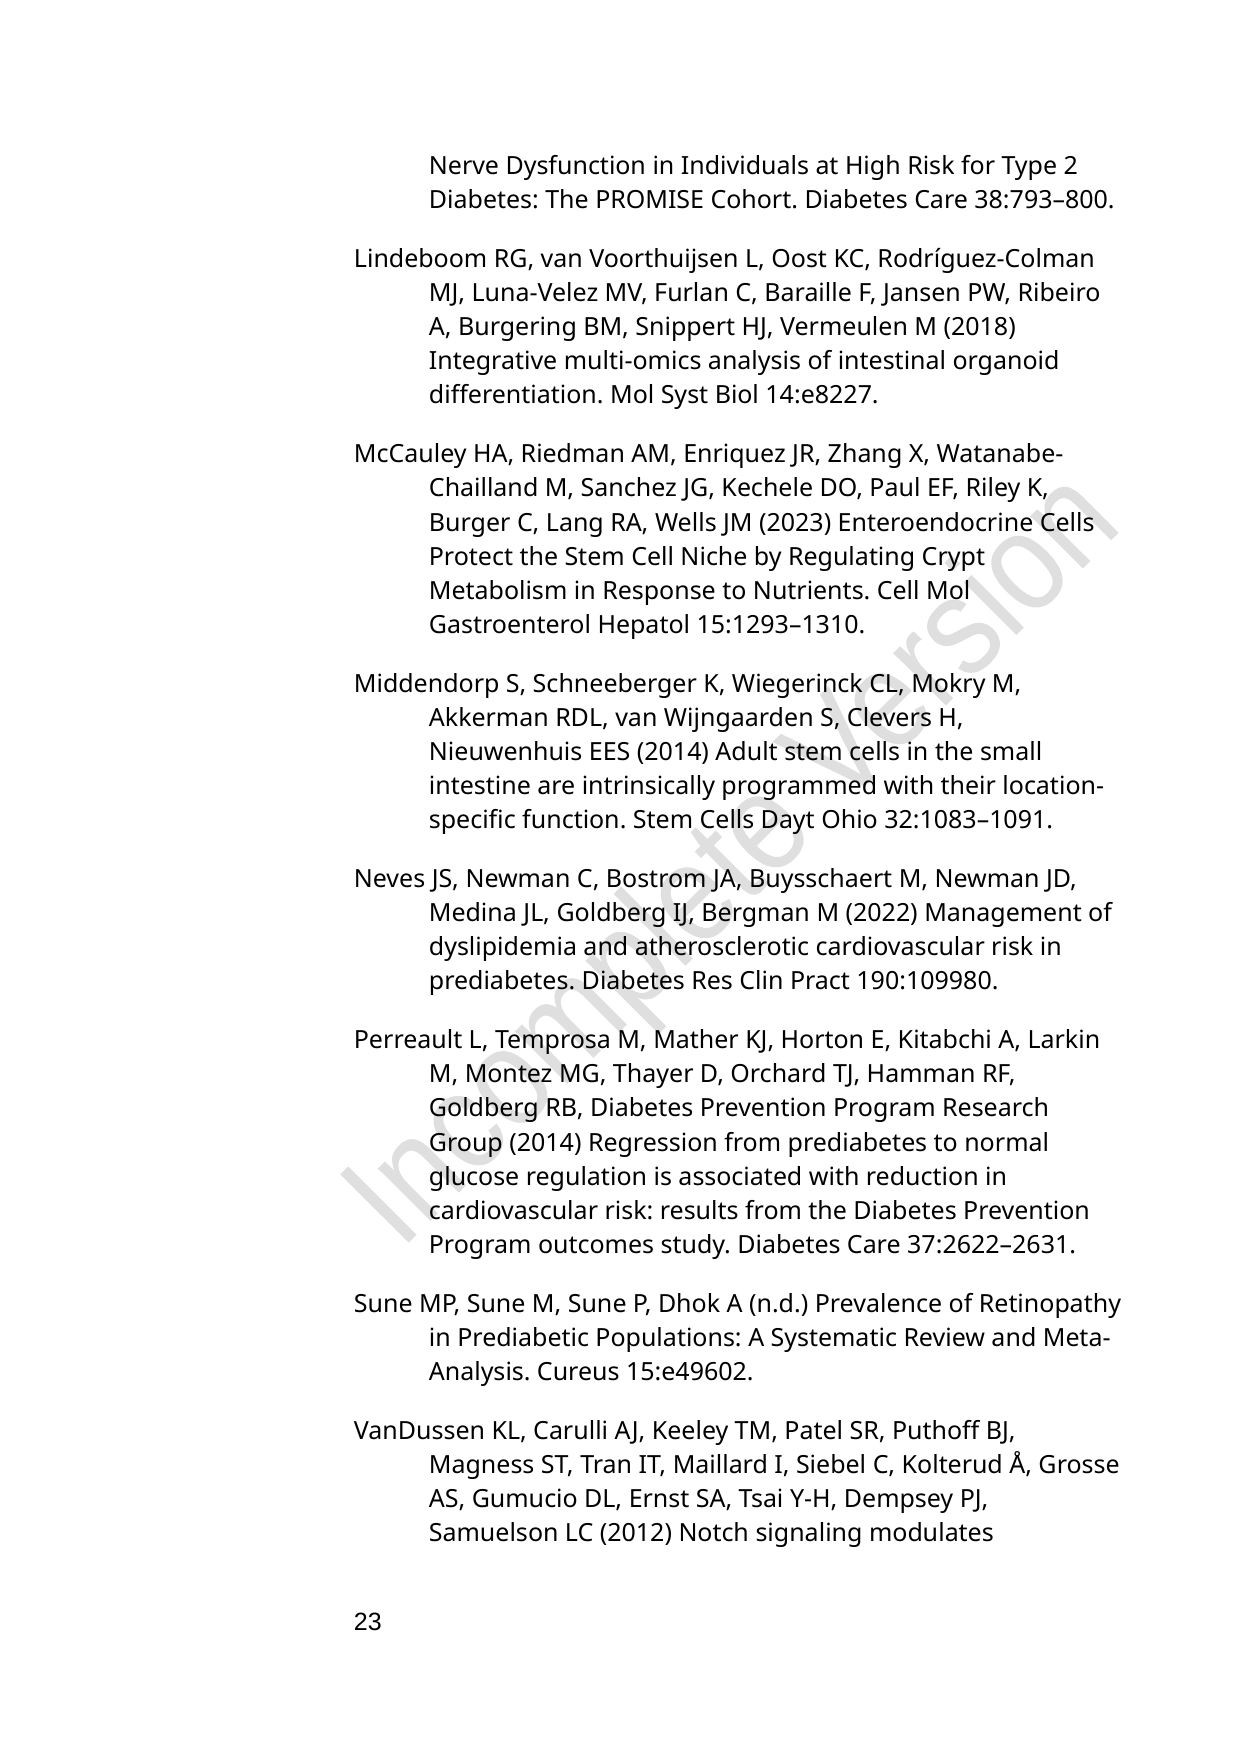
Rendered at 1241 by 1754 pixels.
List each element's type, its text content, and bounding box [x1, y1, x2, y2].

text Nerve Dysfunction in Individuals at High Risk for Type 2 Diabetes: The PROMISE Cohort. Diabetes Care 38:793–800. [354, 148, 1122, 216]
text Neves JS, Newman C, Bostrom JA, Buysschaert M, Newman JD, Medina JL, Goldberg IJ, Bergman M (2022) Management of dyslipidemia and atherosclerotic cardiovascular risk in prediabetes. Diabetes Res Clin Pract 190:109980. [354, 861, 1122, 997]
text Lindeboom RG, van Voorthuijsen L, Oost KC, Rodríguez‐Colman MJ, Luna‐Velez MV, Furlan C, Baraille F, Jansen PW, Ribeiro A, Burgering BM, Snippert HJ, Vermeulen M (2018) Integrative multi‐omics analysis of intestinal organoid differentiation. Mol Syst Biol 14:e8227. [354, 241, 1122, 411]
text VanDussen KL, Carulli AJ, Keeley TM, Patel SR, Puthoff BJ, Magness ST, Tran IT, Maillard I, Siebel C, Kolterud Å, Grosse AS, Gumucio DL, Ernst SA, Tsai Y-H, Dempsey PJ, Samuelson LC (2012) Notch signaling modulates [354, 1413, 1122, 1549]
text Middendorp S, Schneeberger K, Wiegerinck CL, Mokry M, Akkerman RDL, van Wijngaarden S, Clevers H, Nieuwenhuis EES (2014) Adult stem cells in the small intestine are intrinsically programmed with their location-specific function. Stem Cells Dayt Ohio 32:1083–1091. [354, 665, 1122, 836]
text McCauley HA, Riedman AM, Enriquez JR, Zhang X, Watanabe-Chailland M, Sanchez JG, Kechele DO, Paul EF, Riley K, Burger C, Lang RA, Wells JM (2023) Enteroendocrine Cells Protect the Stem Cell Niche by Regulating Crypt Metabolism in Response to Nutrients. Cell Mol Gastroenterol Hepatol 15:1293–1310. [354, 436, 1122, 640]
text Perreault L, Temprosa M, Mather KJ, Horton E, Kitabchi A, Larkin M, Montez MG, Thayer D, Orchard TJ, Hamman RF, Goldberg RB, Diabetes Prevention Program Research Group (2014) Regression from prediabetes to normal glucose regulation is associated with reduction in cardiovascular risk: results from the Diabetes Prevention Program outcomes study. Diabetes Care 37:2622–2631. [354, 1022, 1122, 1260]
text Sune MP, Sune M, Sune P, Dhok A (n.d.) Prevalence of Retinopathy in Prediabetic Populations: A Systematic Review and Meta-Analysis. Cureus 15:e49602. [354, 1285, 1122, 1388]
